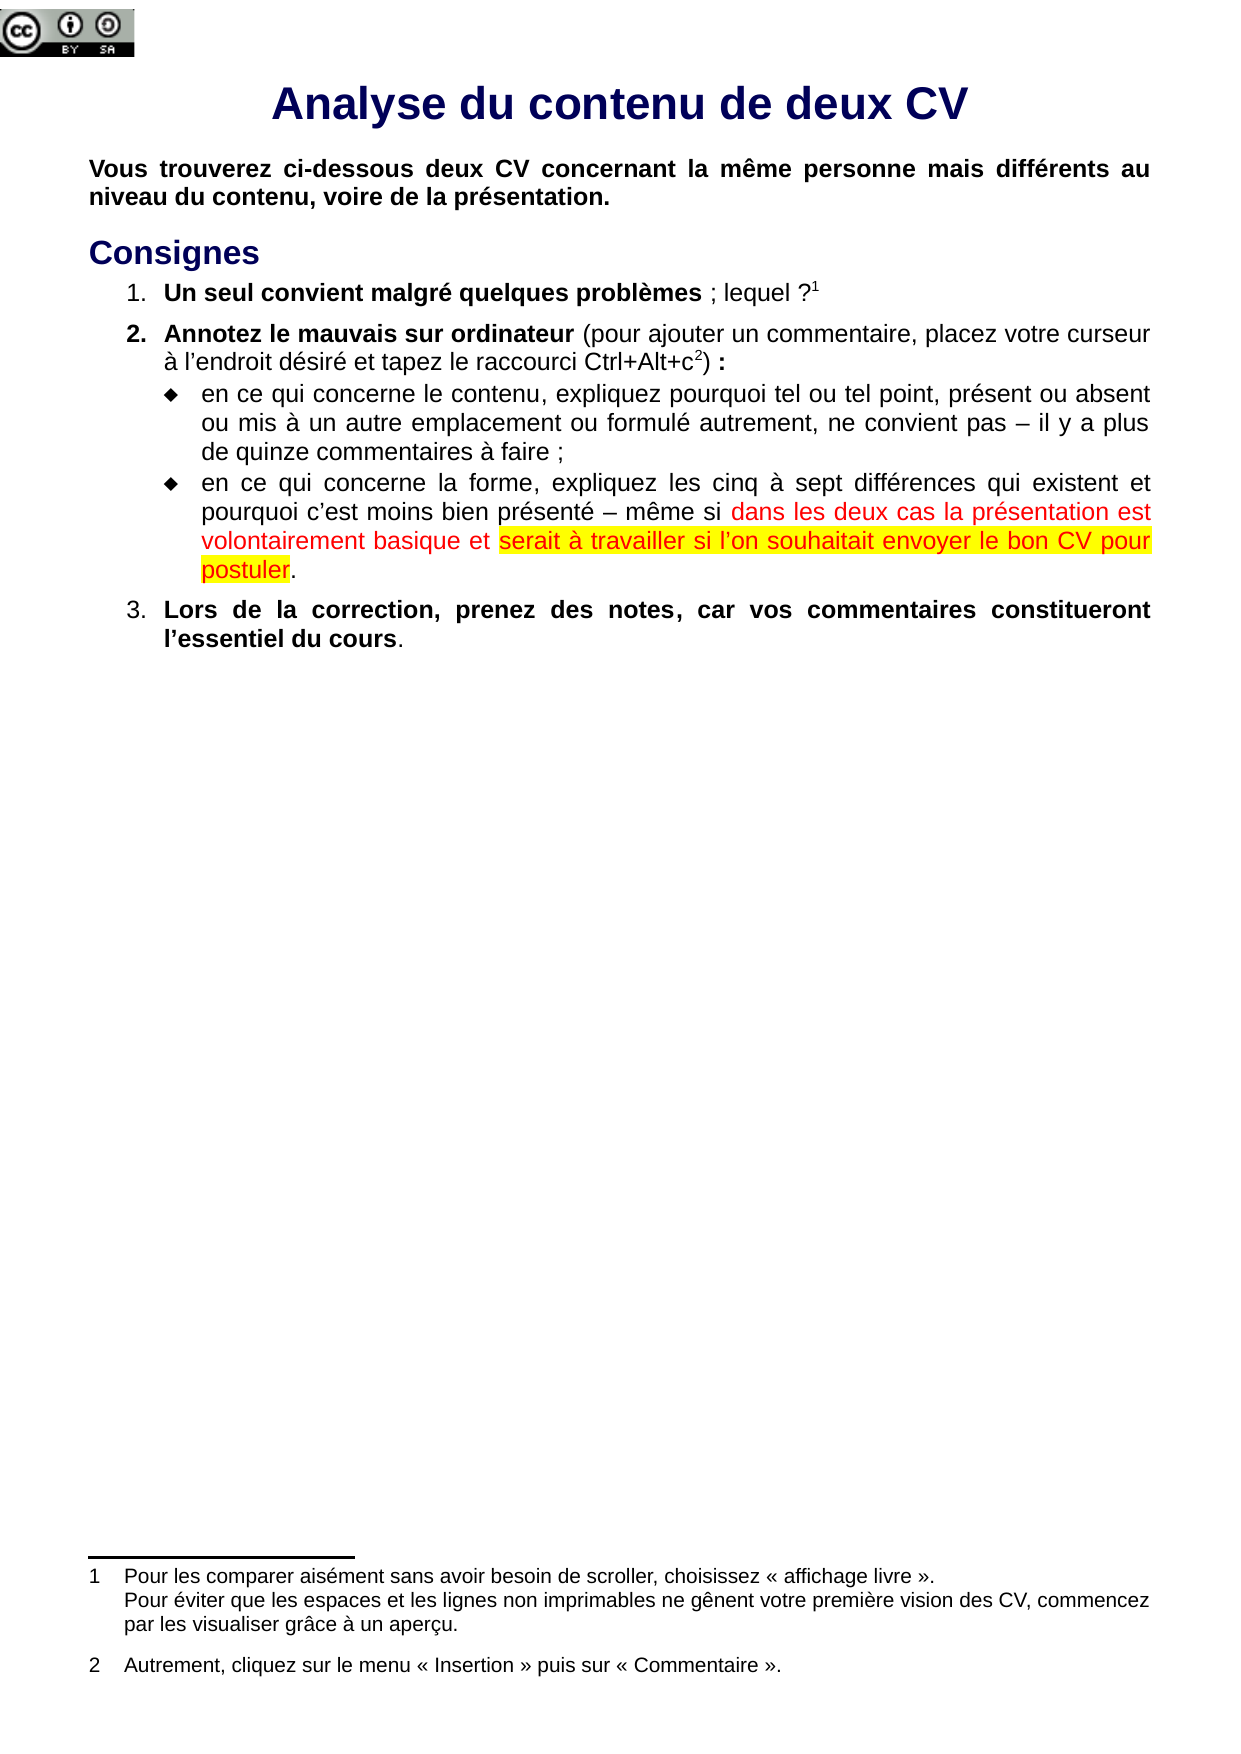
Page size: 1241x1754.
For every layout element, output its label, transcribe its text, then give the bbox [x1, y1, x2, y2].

list en ce qui concerne la forme, expliquez les cinq à sept différences qui existent et pourquoi c’est moins bien présenté – même si dans les deux cas la présentation est volontairement basique et serait à travailler si l’on souhaitait envoyer le bon CV pour postuler. [163, 468, 1152, 583]
picture [0, 9, 135, 57]
title Analyse du contenu de deux CV [88, 77, 1152, 129]
list Un seul convient malgré quelques problèmes ; lequel ? [126, 278, 1152, 307]
text Vous trouverez ci-dessous deux CV concernant la même personne mais différents au niveau du contenu, voire de la présentation. [88, 154, 1152, 211]
list Pour les comparer aisément sans avoir besoin de scroller, choisissez « affichage livre ». Pour éviter que les espaces et les lignes non imprimables ne gênent votre première vision des CV, commencez par les visualiser grâce à un aperçu. [88, 1564, 1152, 1636]
subtitle Consignes [88, 233, 1152, 272]
list Autrement, cliquez sur le menu « Insertion » puis sur « Commentaire ». [88, 1653, 1152, 1677]
list Lors de la correction, prenez des notes, car vos commentaires constitueront l’essentiel du cours. [126, 595, 1152, 653]
list en ce qui concerne le contenu, expliquez pourquoi tel ou tel point, présent ou absent ou mis à un autre emplacement ou formulé autrement, ne convient pas – il y a plus de quinze commentaires à faire ; [163, 379, 1152, 465]
list Annotez le mauvais sur ordinateur (pour ajouter un commentaire, placez votre curseur à l’endroit désiré et tapez le raccourci Ctrl+Alt+c) : [126, 318, 1152, 376]
